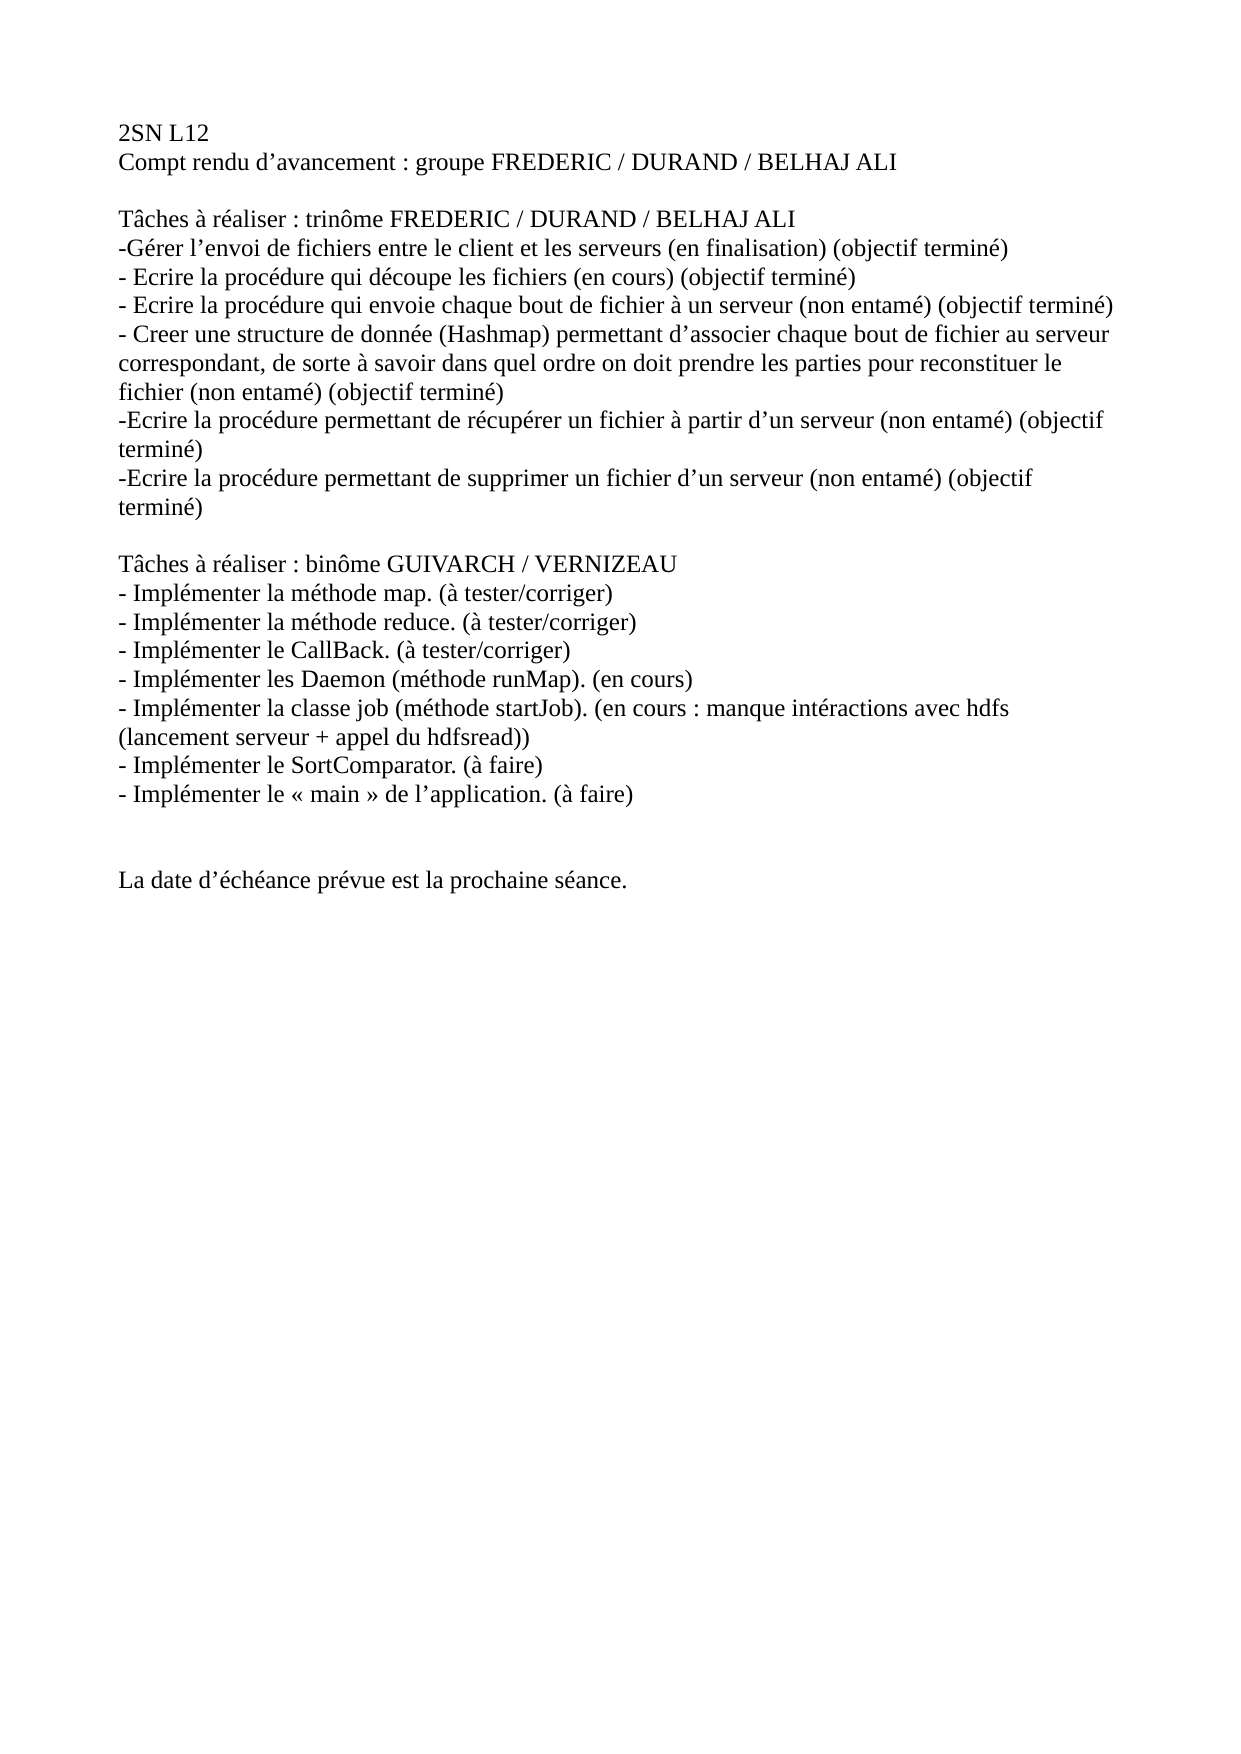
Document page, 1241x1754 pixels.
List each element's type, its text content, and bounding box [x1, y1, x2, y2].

text - Implémenter le « main » de l’application. (à faire) [118, 779, 1122, 808]
text -Ecrire la procédure permettant de supprimer un fichier d’un serveur (non entamé) (objectif terminé) [118, 463, 1122, 521]
text -Ecrire la procédure permettant de récupérer un fichier à partir d’un serveur (non entamé) (objectif terminé) [118, 406, 1122, 463]
text Tâches à réaliser : trinôme FREDERIC / DURAND / BELHAJ ALI [118, 204, 1122, 233]
text - Implémenter le SortComparator. (à faire) [118, 751, 1122, 779]
text - Implémenter la méthode map. (à tester/corriger) [118, 578, 1122, 607]
text 2SN L12 [118, 118, 1122, 147]
text - Implémenter la méthode reduce. (à tester/corriger) [118, 607, 1122, 636]
text - Implémenter la classe job (méthode startJob). (en cours : manque intéractions avec hdfs (lancement serveur + appel du hdfsread)) [118, 693, 1122, 751]
text - Ecrire la procédure qui envoie chaque bout de fichier à un serveur (non entamé) (objectif terminé) [118, 291, 1122, 319]
text - Implémenter les Daemon (méthode runMap). (en cours) [118, 664, 1122, 693]
text -Gérer l’envoi de fichiers entre le client et les serveurs (en finalisation) (objectif terminé) [118, 233, 1122, 262]
text - Ecrire la procédure qui découpe les fichiers (en cours) (objectif terminé) [118, 262, 1122, 291]
text - Implémenter le CallBack. (à tester/corriger) [118, 636, 1122, 664]
text La date d’échéance prévue est la prochaine séance. [118, 866, 1122, 894]
text Tâches à réaliser : binôme GUIVARCH / VERNIZEAU [118, 549, 1122, 578]
text - Creer une structure de donnée (Hashmap) permettant d’associer chaque bout de fichier au serveur correspondant, de sorte à savoir dans quel ordre on doit prendre les parties pour reconstituer le fichier (non entamé) (objectif terminé) [118, 319, 1122, 406]
text Compt rendu d’avancement : groupe FREDERIC / DURAND / BELHAJ ALI [118, 147, 1122, 176]
